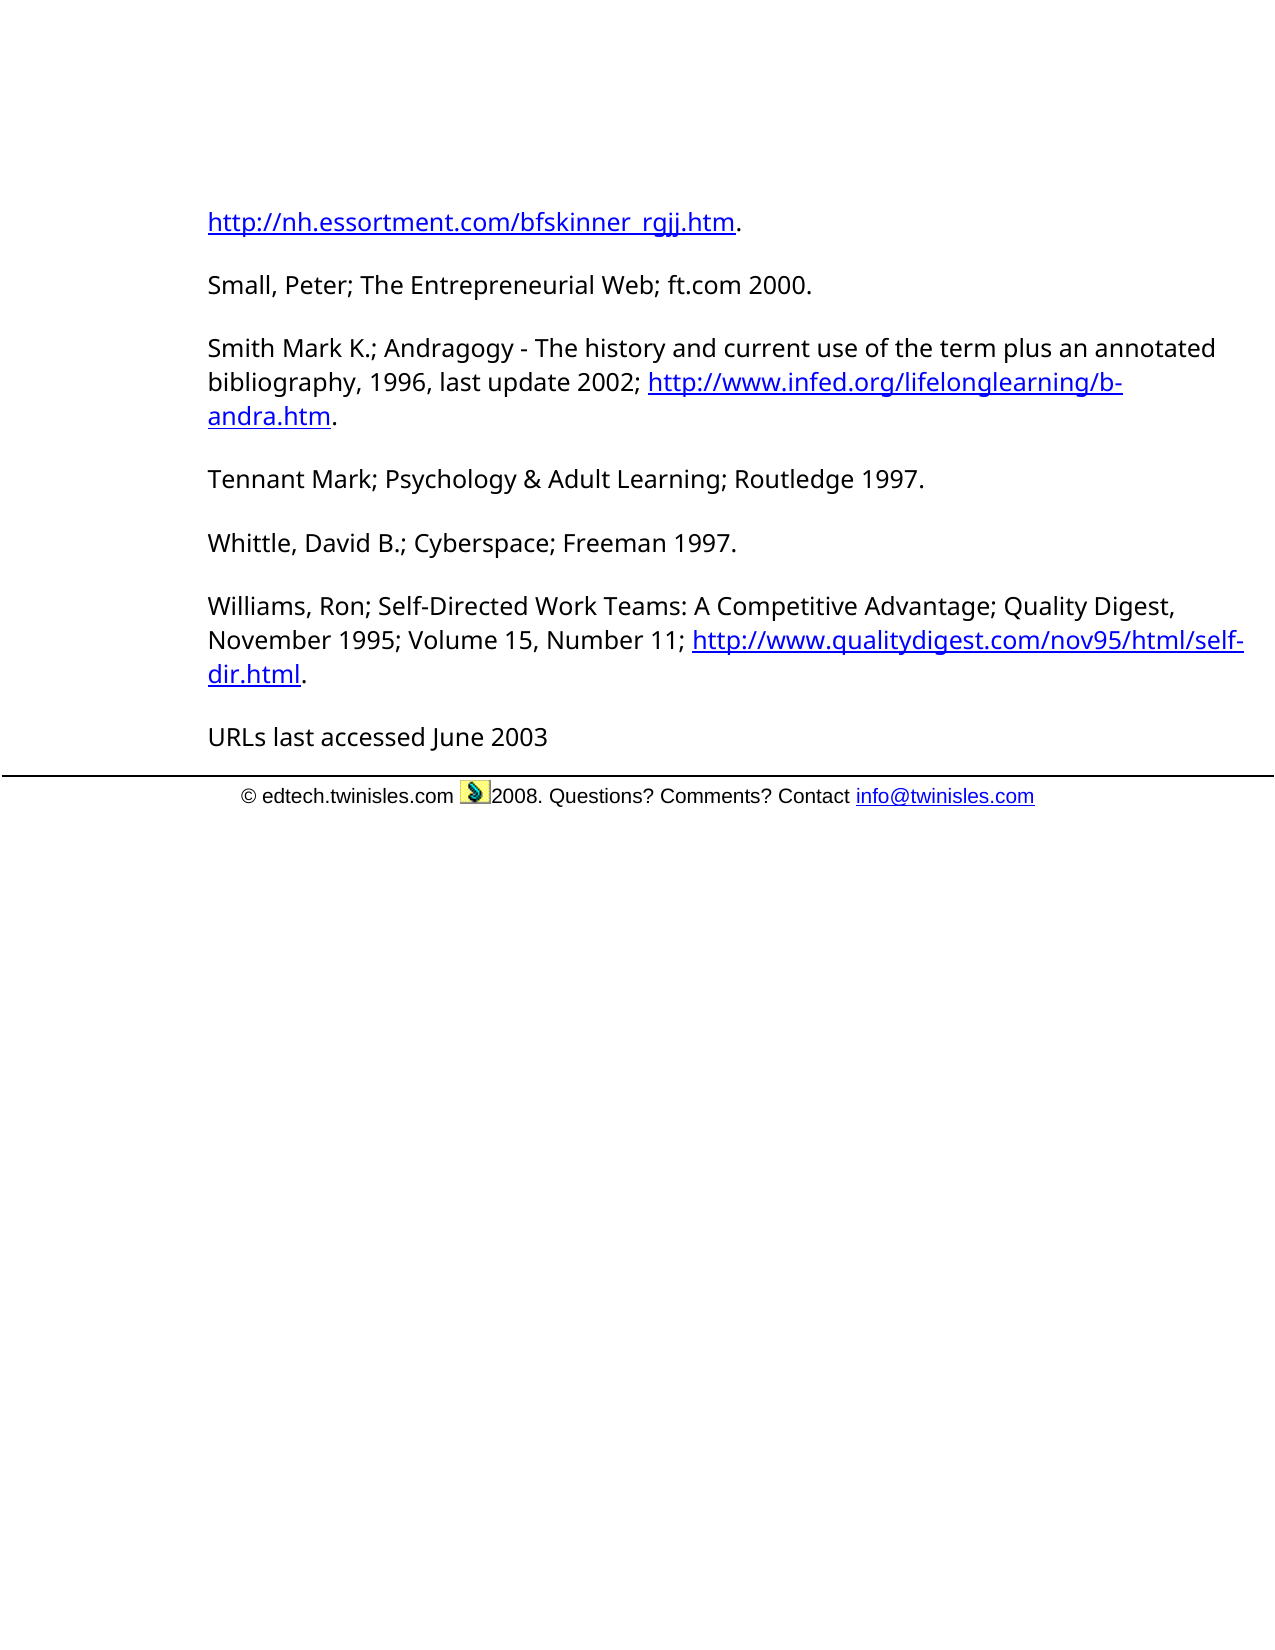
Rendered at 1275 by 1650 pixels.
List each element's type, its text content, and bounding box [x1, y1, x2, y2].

table_cell [2, 150, 186, 775]
table_cell This paper is available as a PDF eBook. Abstract There is widespread belief that society is moving from the industrial age to the information age. This paper discusses what is meant by the term information age and how society will differ from the industrial era of the previous two centuries. In particular it considers the impact upon learning, both in terms of differences in the type of learning that will be required to survive and thrive in this new era, and of the new and improved methods it brings which might enhance the learning process. What is the Information Age The 1990s heralded an era of dramatic and rapid improvement in information and communication technology accompanied by price falls which made the technology accessible to an ever-increasing audience. The proliferation of the Internet and World Wide Web gave this massive audience unprecedented access to vast quantities of information, as well as enabling communication and the formation of alliances unhindered by physical distance or national/political borders. Numerous commentators have remarked that this new period will have an impact upon society as great as that seen by the industrial revolution of two centuries previously which saw the emphasis shift from agriculture to manufacturing. This new era has been variously termed the information age, new economy, information society, knowledge economy etc. The reality of the concept (at least) is witnessed by Google [http://www.google.com] searches returning 770,000, 880,000, 643,000 and 173,000 hits on these four phrases respectively. This paper uses the term information age to reflect the author's belief that the enormity of technological change will have more than just an economic impact. Small [2002] believes methodologies which were successful in the industrial age are no longer applicable due to the inherent unpredictability of rapidly changing technology. "It is not just that there are new rules or that some of the rules have changed. The new rules which apply in the digital world of communications and e-commerce are sometimes the exact opposite of the proven and accepted dogmas which apply in the conventional world". Characteristics of the Information Age Change in the industrial age tended to be planned and predictable. This is no longer the case. Intel founder G. E. Moore observed in 1965 that computing power was growing exponentially, doubling around every eighteen months (specifically Moore's observation concerned the number of transistors per square inch, but it has been shown to be valid for processor power and data density). Moore's observation continues to hold and has become known as Moore's law. The industrial age has been dominated by large corporations. Their size meant they could benefit from economies of scale and provided high entry barriers to would be competitors. Big corporations are generally organized as militaristic style hierarchies with a chief executive officer delegating control through numerous layers of management to operational personnel at "the bottom". Operational staff were usually employed on rigid contracts with fixed job descriptions and much of their role could be described as algorithmic (eg a worker might be trained to pull lever B whenever light C comes on). IBM was a classic example of he large industrial age corporation. Its fall from grace as the world's leading computer manufacturer has been attributed to its inability to respond fast enough to the changing market. Whittle [1997] writes "nimbler competitors offered change, ready or not, to the market before IBM could because of its rigidly hierarchical structure that devalued individual initiative." The rapidity and unpredictability of change inherent in the information age will demand increased responsiveness and flexibility from the businesses and organizations of tomorrow. Top-down hierarchies will be replaced by more egalitarian ad-hoc teams and partnerships in which all members are valued and rewarded for their individual ability to contribute to the whole. The job description will be consigned to the wastepaper basket as roles change continually to take advantage of ever-evolving opportunities. One of the perversities of the industrial age was that it would spend several years and thousands of pounds training individuals to do particular jobs. As soon as they had mastered their chosen field they would be encouraged to aspire to promotion to management, at which point they would cease to carry out the role they had been so expensively prepared for. The exalted status of management found in traditional hierarchies is likely to diminish as self-managed teams increasingly become the standard organizational model. Companies that have experimented with self-managed teams have found impressive results. Williams [1995] reports that "3M has seen [self-directed work teams] make improvements in products, services and processes while increasing customer responsiveness and flexibility. At the same time, these teams have lowered operating costs, increased productivity and decreased cycle times." Armstrong [2001] reports that self-managed teams at Bell "gained a whooping 26% sales increase and a 6% customer service quality increase" over more traditionally managed teams. Allen and Economy [2000] report successes of self-managed teams in organizations as diverse as the San Diego Zoo, Boeing and the Star Tribune newspaper. In an article for Wired magazine, Kelly [1999] predicted the number of enterprises in the U.S. would double by 2020 and that the number of workers per enterprise would halve to just three. It further predicted that many workers would be engaged in more than one enterprise, a phenomenon it terms "polyemployment". This suggests society is moving from the division between managers and managed to a situation where everyone manages, or owns, their own career. The information age has the potential to empower individuals, economically and otherwise. In addition to raising the status of the humble employee, we now have access to greater information than ever before allowing us to make more informed decisions as consumers and citizens. We have greater choice in how we spend our hard-earned money, and have a greater range of businesses and service providers from around the globe competing for our custom. It is often said that knowledge is power. Traditionally knowledge has been jealously guarded by those in authority, either in government or boardrooms. In the information age knowledge, and thus power, will be diffused. Traditionally the mass media has been few-to-many in nature. A relatively small number of publishers and broadcasters have been able to transmit their message for passive absorption by the masses. The Internet and World Wide Web offer a many-to-many communication medium. Every individual with 'net access can speak to the world through the numerous discussion forums such as USENET or the many proprietary bulletin boards, or by publishing on the Web. Challenges of the Information Age The shift in the role of the citizen from that of industrial age "factory fodder" to empowered individual brings unprecedented potential and opportunity, but it also bestows greater responsibility. It is said that a little knowledge is a dangerous thing, but now we all have access to considerably more than a little. This suggests the need for appropriate learning opportunities to be accessible to all. For many the case of having access to insufficient information has been replaced by the new problem of having access to an overwhelming amount of information, so much so that it can be almost impossible to find what we need from the morass of irrelevance clogging the metaphorical superhighway. This has been termed "information overload". The ease with which anyone from college professor to disturbed adolescent may publish "information" demands a high degree of discernment on the part of the seeker. This paper has thus far considered the impact of the information age on humanity as a whole. In technologically sophisticated countries it is now reasonable to assume that the vast majority of the population will have some form of access to information and communication technology. However, it is sobering to reflect that some 90% of the world's population does not have Internet access, based upon figures by Global Reach [http://www.glreach.com/], September 2002. These tend to be the people of the world's least developed countries. For them, far from being a liberating and empowering force, technology threatens to exacerbate their disadvantage by further excluding them from the information-centred world. What is Learning? Learning may be defined as the process of gaining knowledge, skills or experience. Meaningful learning is that which equips the learner to apply his/her newly acquired abilities in authentic and novel situations. We all learn throughout our lives as a result of our experiences and our reflections upon them. However, this paper is concerned only with learning as a process that has been consciously chosen by the learner and/or educator. Learning is an active process. Learning cannot occur without the involvement of the learner. The best educators are those that most successfully create the conditions under which learning may take place. People learn for a variety of reasons. The most basic of which is survival, this is why we learn what's good to eat and what isn't and who we can trust. A further reason is societal pressure. In most developed countries the law requires that children receive full time education for a decade or so. Family and peer pressure can also be a powerful motivator. The realisation that increased knowledge and skills lead to a higher status and better-paid job also drives us to learn. And many choose to learn purely out of interest and/or enjoyment. There are a number of (competing) theories of how learning take place. Additionally, a number of different learning styles have been suggested. Whilst psychology has yet to provide a definitive explanation of the learning process, it seems clear that learning can be of different types, and that different people learn best in different ways. Learning and Education The vast quantity of information freely available to anyone seeking it, raises the question of what role education may play in the information age. The following suggests some possible answers: · Often, learners are unaware of what it is that they need to learn. Education can guide the learner through the mass of available knowledge towards that which is most appropriate to their particular needs. · Whilst children are born naturally curious about their world they might not have the natural desire to acquire the basic literacy, numeracy and other skills essential to modern citizenship. Education can "sell" the advantages of mastering these basics as well as providing a taster of the broad range of fields of human endeavour with a view to enabling the individual to identify those he/she wishes to pursue further. · Education can provide feedback on the learner's progress. It can identify strengths and weaknesses, provide more detailed explanation in the case of difficulty, and provide remedial pathways where appropriate. · Reputable educational institutions can provide learners with certification as proof they have attained a certain level of competence in a given discipline. Learning Theories B.F. Skinner (1904-1990) is associated with the approach to learning known as behaviourism. Skinner conducted experiments in which pigeons and rats were taught to obtain food pellets by performing certain actions, eg pecking a lever a certain number of times. Skinner asserted that learning occurs through operant conditioning. This is based upon the idea that organisms operate on their environment. If an action has positive consequences for the organism it is more likely to repeat that action, if the consequences are undesirable then the action is less likely to be repeated. [PageWise, 2002] Skinner's approach has been used "to teach mentally retarded and autistic children, … in industry to reduce job accidents, and … in numerous applications in health-related fields." [PageWise, 2002]. However some kinds of learning are not easily explained by conditioning, eg "those cases where skills are used in a highly flexible way, as in the use of language; … where people do things that lead only to intangible rewards; … where people appear to learn passively by observing others' actions". [Tennant, 1997] Skinner's 1971 work "Beyond Freedom and Dignity" drew criticism because it appeared to deny the essential human attributes of free will and dignity and declared "man's actions were nothing more than a set of behaviours that were shaped by his environment, over which he had no control." [PageWise, 2002] According to Tennant [1997] the influence of behaviorism on adult education is "most apparent in the literature on behavioural objectives". Behavioural objectives are formulated using language that refers to observable behaviour only, eg "describes", "identifies", "explains", "predicts"… Criticisms of such predefined objectives include: they are inappropriate for certain types of learning, eg music, drama etc.; they fragment learning into many narrow categories and in so doing fail to address the "big picture"; they are concerned only with the outcomes and not the process of learning; they cannot describe the acquisition of general ideas which are applicable in a variety of contexts; they cannot account for subjective outcomes, eg the development of self-concept; they ignore peripheral learning, ie that which lies beyond the formal syllabus but frequently occurs in any course of study; they do not account for changing learner needs as learning takes place. The theory of cognitivism was developed in response to observed deficiencies in behaviorism, eg Bandura and Walters [1963] found individuals could produce behaviour without it being reinforced, merely from observing it in others, and this behaviour could appear some time after the initial observation. Cognitivism seeks to understand the internal processing which takes place between stimulus and response. A key feature of cognitive theory is that of the schema, our internal knowledge structure. The schema concept was described by Piaget in relation to infant and childhood learning, but is also applicable to adults. When we encounter a novel idea we may, if it fits our existing schema, assimilate it into our current understanding. Where it conflicts with what we believe we must change our schema to accommodate the new knowledge. [Hayes, 2002] A particular challenge to behaviourism came from Chomsky's theory of language acquisition. Chomsky argued that human beings are endowed with an internal understanding of the fundamental rules of language that allow us to develop language skills far in excess of those which would result purely from environmental conditioning. Gross and McIlveen [1997] give the following evidence supporting Chomsky's view: language acquisition appears to occur in a culturally universal and invariant sequence of stages; native speakers use language creatively, i.e. they are able to produce sentences of a form they have not previously encountered; children spontaneously use grammar rules they have never heard or been taught; the meaning of a sentence is more than the meaning of its individual words and varies according to context; babies as young as two days have been shown (by Eimas) to be able to discriminate between 'ba' and 'pa' sounds; studies of twins (by Malmstrom and Silva) have shown the existence of private languages intelligible only to the twins, such languages share certain features with ordinary languages. Knowles (1913-97) differentiated between the needs of adult learners and juveniles and used the term andragogy to describe the specific methods which should be employed in the education of adults. Smith [1996] summarizes Knowles' andragogy thus: The adult learner moves towards independence and is self-directing. The teacher encourages and nurtures this movement. The learner's experience is a rich resource for learning. Hence teaching methods include discussion, problem-solving etc. People learn what they need to know, so that learning programmes are organized around life application. Learning experiences should be based around experiences, since people are performance centred in their learning. Andragogy requires that adult learners be involved in the identification of their learning needs and the planning of how those needs are satisfied. Learning should be an active rather than a passive process. Adult learning is most effective when concerned with solving problems that have relevance to the learner's everyday experience. Constructivism asserts that people construct their own individual mental models of the world in order to make sense of their experiences. Learning is the process of adding to or refining this mental model. The key to effective learning is thus to involve the learner as actively as possible in the learning process. On Purpose Associates [Constructivism] describes how constructivism impacts on learning: There is no standardized curriculum. Curricula are customized to the students' prior knowledge, and hands-on problem solving is emphasized. Educators focus on making connections between facts and fostering new understanding in students. Instructors tailor their teaching strategies to student responses and encourage students to analyse, interpret, and predict information. Teachers also rely heavily on open-ended questions and promote extensive dialogue among students. Assessment is part of the learning process and students play a larger role in judging their own progress. There are no grades or standardized testing. Significant proponents of the constructivist approach include Bruner and Jonassen. Kearsley [Constructivist Theory (J. Bruner)] identifies three key principles arising from Bruner's work: Instruction must be concerned with the experiences and contexts that make the student willing and able to learn (readiness). Instruction must be structured so that it can be easily grasped by the student (this may be achieved by "spiral organization", in which the same concepts are revisited multiple times with greater detail and complexity being added with each treatment). Instruction should be designed to facilitate extrapolation and/or fill in the gaps (the learner should be encouraged to go beyond the information given) The importance of dialogue is stressed by Jonassen, quoted by Mergel [1998], who states "Constructivists ... believe that much of reality is shared through a process of social negotiation..." Learning in the Industrial Age Industrial age education generally took place throughout childhood, adolescence and early adulthood, ending (apart from occasional training courses) once working life began. In the traditional model students sat in rows of chairs facing a teacher standing before a blackboard. The teacher would speak and the students made notes, occasionally asking questions. Students would complete exercises to test their comprehension and practice their ability to apply the subject matter. The teacher would monitor progress and offer guidance before demonstrating the correct solution and method. Students might be given assignments to complete outside class which drew upon what they should have learned. At the end of the session students sat a timed examination and were expected to recall appropriate parts of the material in response to the exam questions. Students would often "cram" for exams - memorising large amounts of relevant facts and figures immediately prior to the exam, only to forget most of them just as quickly as soon as the paper had been completed. The traditional educational model could be described as a behaviourist approach to learning, although its methods were in used long before the development of behaviourist theory. This style of education was well suited to industrial age society where individuals had rigidly defined roles in which carrying out certain actions under certain circumstances would generally yield the desired results. Learning in the Information Age The information age has replaced the relative predictability of the industrial age with an increased degree of uncertainty that will require greater levels of flexibility and adaptability in order to survive and thrive. Workers will be more involved in the planning and decision-making processes. Individuals will need to develop the discernment required to make sense of the mass of facts, figures claims and counter-claims that surround them. Education will need to change from being a process of conditioning to one of empowerment. Learning will need to change from being a homogeneous commodity to a customized experience tailored to the needs and characteristics of the individual. Learning will no longer end in the teens or early-twenties. Instead it will continue throughout life as individuals need to continually update knowledge and skills to keep pace with ever-changing technical and social conditions. In order to meet the learning requirements of the information age learning opportunity providers should adopt a more constructivist approach to learning, creating conditions in which learners may learn by actively engaging with realistic scenarios and exchanging views and experiences with peers and mentors. The following section describes bow technology may provide powerful solutions for the delivery of high-quality learning suited to the needs of the age. The Potential of Learning Technology In addition to shaping the desirable outcomes of the learning process the information age offers potential enhancements to the ways in which learning may take place. Technology provides near instantaneous access to vast quantities of information and learning materials at near zero cost to anyone with Internet access. Educationalists may provide a pathway through the mass of available content by means of selective, quality-assured directories and search engines, effectively forming subject-specific "digital libraries". Technology may relieve the "loneliness of the long distance learner" by providing asynchronous communication channels bridging both temporal and geographic distance. A major function of learning environments is the ability they offer learners to communicate with both peers and tutors irrespective of physical locality or time zone. There is enormous learning potential in the exchange and discussion of ideas. Technology offers the potential of delivering a personalized learning experience to individual learners. People have different strengths and weaknesses and learn in different ways. In a classroom setting the same experience is delivered to every student. In technology mediated learning a unique learning experience may be presented to every learner based upon individual characteristics and performance in previous lessons. Technology can provide models and simulations that actively involve the learner to a greater degree than was ever possible in classroom-based learning. The learner is able to receive feedback on his/her interactions with the system and is thus able to learn by doing within the safety of the virtual world. For further detail on the potential of learning technology see Finnis [2003]. Conclusion Society is moving into a new era. An era of rapid change and inherent unpredictability driven by ongoing advancements in information and communication technology. This new era will impact upon every aspect of society. Citizens of the information age will need different kinds of skills to those that served them in the industrial age. They will need to be managers of their own destiny. They will need to find relevant information from the morass of freely available data. They will need to interpret and evaluate what they find. They will need to adapt to ever-changing conditions. And they will need to learn throughout their lives. Traditional behaviourist approaches to education will no longer be sufficient in the industrial age. Education will need to adopt constructivist principles to empower learners through an individualised and active learning experience. However, constantly improving technology can provide exciting new ways of delivering that learning. References Allen, Kathleen; Economy, Peter; The Complete MBA for Dummies; Wiley 2000. Armstrong, Ron; Self-managing Teams in Service Organizations to Achieve Best Performance Results; R.V. Armstrong & Associates 2001; http://www.rvarmstrong.com/SelfManagedTeamsProduceBetterResultaArticle.htm. Bandura, A. & Walters, R. H.; Social learning and personality development; New York: Holt Rinehart & Winston 1963. Finnis, J; Learning Technology: The Myths and Facts 2003; http://www.twinisles.com/dev/research/learntech.htm. Gross Richard, McIlveen Rob; Cognitive Psychology; Hodder & Stoughton 1997. Hayes, Nicky; Teach Yourself Psychology; Hodder & Stoughton 2002. Kearsley, Greg; Constructivist Theory (J. Bruner); Theory Into Practice database 1994-2003. Kelly, Kevin; The Roaring Zeros; Wired Magazine Sep 1999; http://www.wired.com/wired/archive/7.09/zeros_pr.html. Mergel, Brenda; Instructional Design & Learning Theory 1998; http://www.usask.ca/education/coursework/802papers/mergel/brenda.htm. On Purpose Associates; Constructivism; http://www.funderstanding.com/constructivism.cfm. PageWise, Inc; B. F. Skinner and behaviorism 2002; http://nh.essortment.com/bfskinner_rgjj.htm. Small, Peter; The Entrepreneurial Web; ft.com 2000. Smith Mark K.; Andragogy - The history and current use of the term plus an annotated bibliography, 1996, last update 2002; http://www.infed.org/lifelonglearning/b-andra.htm. Tennant Mark; Psychology & Adult Learning; Routledge 1997. Whittle, David B.; Cyberspace; Freeman 1997. Williams, Ron; Self-Directed Work Teams: A Competitive Advantage; Quality Digest, November 1995; Volume 15, Number 11; http://www.qualitydigest.com/nov95/html/self-dir.html. URLs last accessed June 2003 [186, 150, 1273, 775]
picture [460, 780, 491, 804]
table_cell © edtech.twinisles.com 2008. Questions? Comments? Contact info@twinisles.com [2, 777, 1273, 811]
